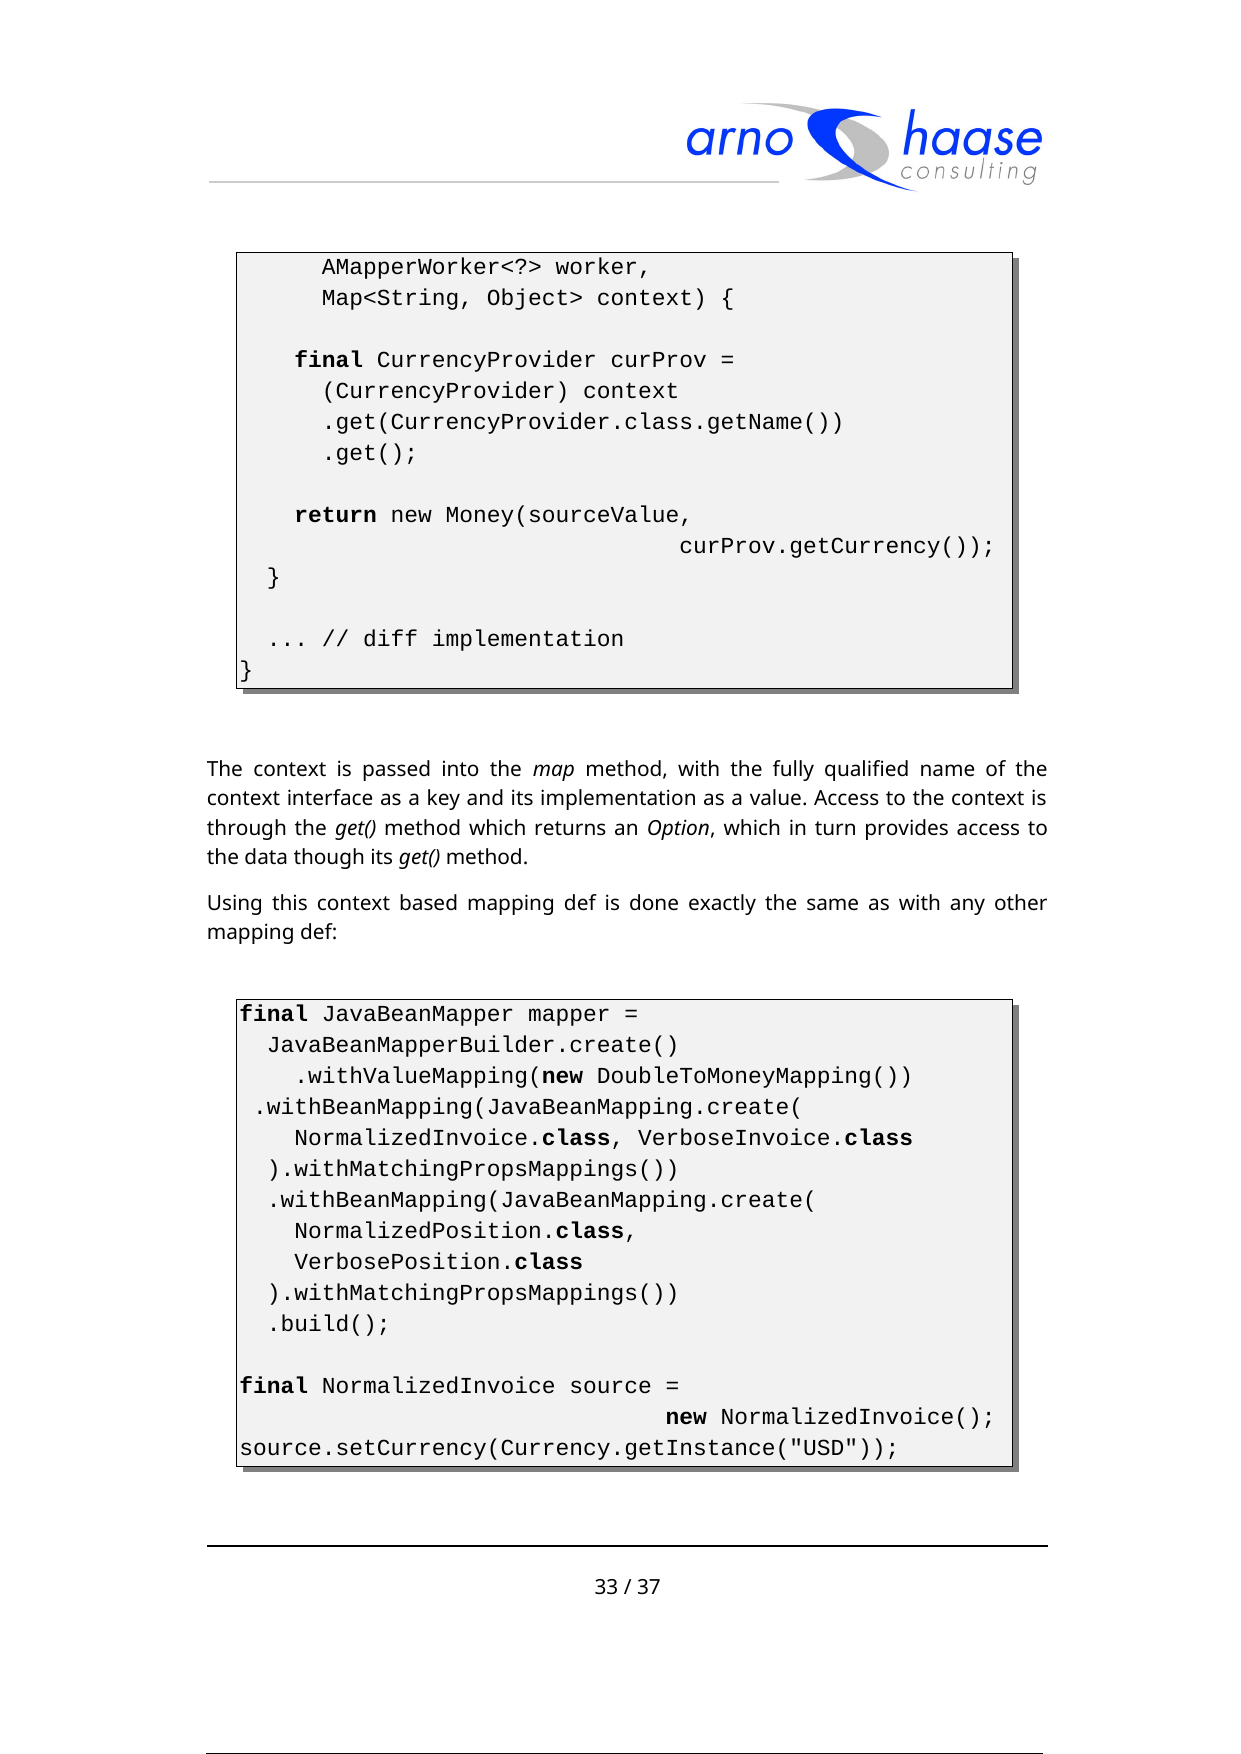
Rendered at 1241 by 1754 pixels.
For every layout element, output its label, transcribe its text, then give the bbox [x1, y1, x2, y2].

text .withValueMapping(new DoubleToMoneyMapping()) [237, 1061, 1012, 1090]
text NormalizedInvoice.class, VerboseInvoice.class [237, 1123, 1012, 1152]
text VerbosePosition.class [237, 1247, 1012, 1276]
text .get(); [237, 438, 1012, 467]
text Using this context based mapping def is done exactly the same as with any other mapping def: [207, 887, 1048, 945]
text final CurrencyProvider curProv = [237, 345, 1012, 374]
text ... // diff implementation [237, 624, 1012, 653]
text .withBeanMapping(JavaBeanMapping.create( [237, 1092, 1012, 1121]
picture [656, 78, 1072, 208]
text curProv.getCurrency()); [237, 531, 1012, 560]
text } [237, 656, 1012, 688]
text (CurrencyProvider) context [237, 376, 1012, 405]
text new NormalizedInvoice(); [237, 1403, 1012, 1432]
text NormalizedPosition.class, [237, 1216, 1012, 1245]
text Map<String, Object> context) { [237, 283, 1012, 312]
text ).withMatchingPropsMappings()) [237, 1278, 1012, 1307]
text return new Money(sourceValue, [237, 500, 1012, 529]
text .withBeanMapping(JavaBeanMapping.create( [237, 1185, 1012, 1214]
text .build(); [237, 1309, 1012, 1338]
text final NormalizedInvoice source = [237, 1372, 1012, 1401]
text .get(CurrencyProvider.class.getName()) [237, 407, 1012, 436]
text final JavaBeanMapper mapper = [237, 1000, 1012, 1028]
text ).withMatchingPropsMappings()) [237, 1154, 1012, 1183]
text The context is passed into the map method, with the fully qualified name of the context interface as a key and its implementation as a value. Access to the context is through the get() method which returns an Option, which in turn provides access to the data though its get() method. [207, 753, 1048, 870]
text } [237, 562, 1012, 591]
text source.setCurrency(Currency.getInstance("USD")); [237, 1434, 1012, 1466]
text AMapperWorker<?> worker, [237, 253, 1012, 281]
text JavaBeanMapperBuilder.create() [237, 1030, 1012, 1059]
